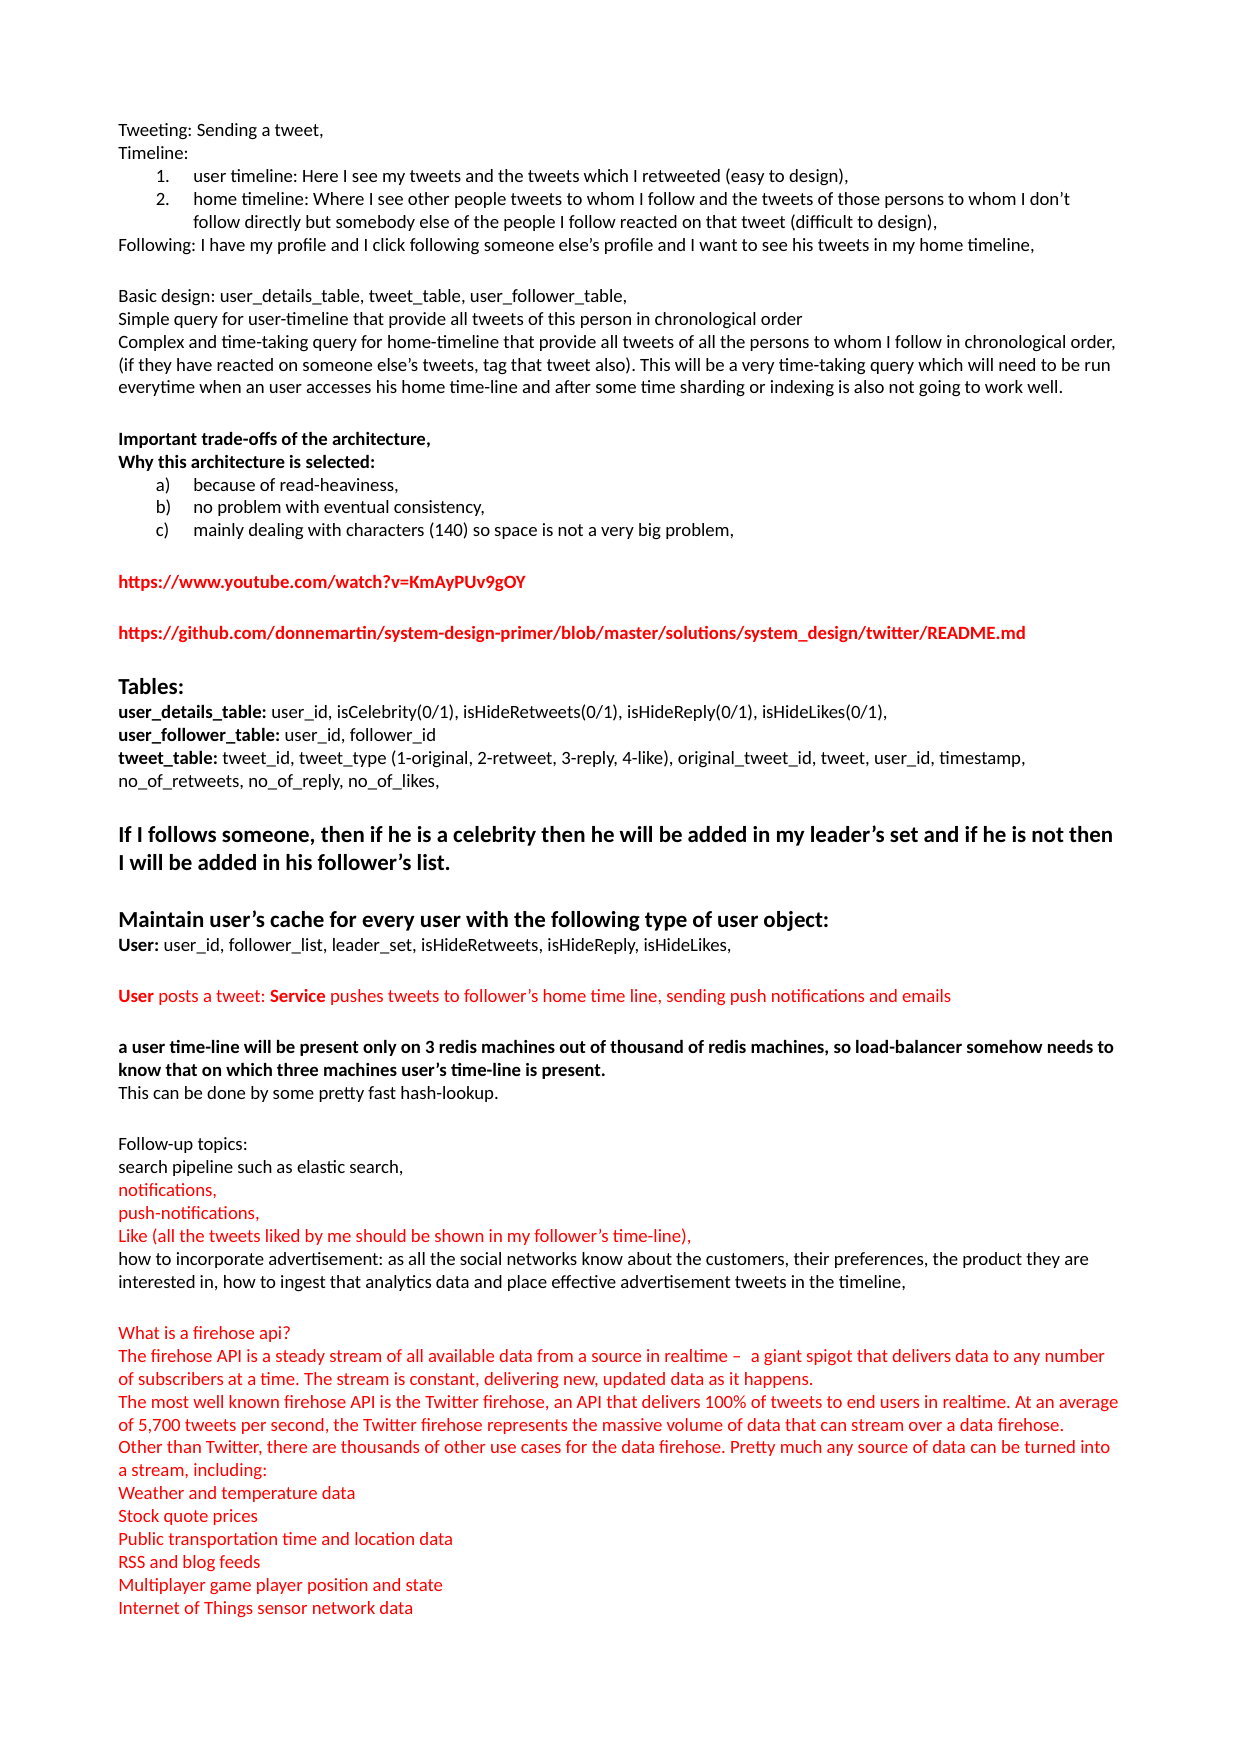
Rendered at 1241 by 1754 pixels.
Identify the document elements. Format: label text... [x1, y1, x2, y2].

text Maintain user’s cache for every user with the following type of user object: [118, 905, 1122, 933]
text search pipeline such as elastic search, [118, 1155, 1122, 1178]
text User posts a tweet: Service pushes tweets to follower’s home time line, sending push notifications and emails [118, 984, 1122, 1007]
list no problem with eventual consistency, [156, 496, 1122, 518]
text how to incorporate advertisement: as all the social networks know about the customers, their preferences, the product they are interested in, how to ingest that analytics data and place effective advertisement tweets in the timeline, [118, 1247, 1122, 1293]
list home timeline: Where I see other people tweets to whom I follow and the tweets of those persons to whom I don’t follow directly but somebody else of the people I follow reacted on that tweet (difficult to design), [156, 187, 1122, 233]
text Other than Twitter, there are thousands of other use cases for the data firehose. Pretty much any source of data can be turned into a stream, including: [118, 1436, 1122, 1481]
text user_details_table: user_id, isCelebrity(0/1), isHideRetweets(0/1), isHideReply(0/1), isHideLikes(0/1), [118, 700, 1122, 723]
text push-notifications, [118, 1201, 1122, 1224]
list user timeline: Here I see my tweets and the tweets which I retweeted (easy to design), [156, 164, 1122, 187]
text The firehose API is a steady stream of all available data from a source in realtime – a giant spigot that delivers data to any number of subscribers at a time. The stream is constant, delivering new, updated data as it happens. [118, 1344, 1122, 1390]
text Following: I have my profile and I click following someone else’s profile and I want to see his tweets in my home timeline, [118, 233, 1122, 256]
text Basic design: user_details_table, tweet_table, user_follower_table, [118, 284, 1122, 307]
text Internet of Things sensor network data [118, 1596, 1122, 1619]
text a user time-line will be present only on 3 redis machines out of thousand of redis machines, so load-balancer somehow needs to know that on which three machines user’s time-line is present. [118, 1035, 1122, 1081]
text Follow-up topics: [118, 1132, 1122, 1155]
text user_follower_table: user_id, follower_id [118, 723, 1122, 746]
text notifications, [118, 1178, 1122, 1201]
text The most well known firehose API is the Twitter firehose, an API that delivers 100% of tweets to end users in realtime. At an average of 5,700 tweets per second, the Twitter firehose represents the massive volume of data that can stream over a data firehose. [118, 1390, 1122, 1436]
text Important trade-offs of the architecture, [118, 427, 1122, 450]
text User: user_id, follower_list, leader_set, isHideRetweets, isHideReply, isHideLikes, [118, 933, 1122, 956]
text Weather and temperature data [118, 1481, 1122, 1504]
text Tweeting: Sending a tweet, [118, 118, 1122, 141]
text If I follows someone, then if he is a celebrity then he will be added in my leader’s set and if he is not then I will be added in his follower’s list. [118, 820, 1122, 876]
text https://www.youtube.com/watch?v=KmAyPUv9gOY [118, 570, 1122, 593]
text RSS and blog feeds [118, 1550, 1122, 1573]
text https://github.com/donnemartin/system-design-primer/blob/master/solutions/system_design/twitter/README.md [118, 621, 1122, 644]
list mainly dealing with characters (140) so space is not a very big problem, [156, 518, 1122, 541]
text Timeline: [118, 141, 1122, 164]
text Public transportation time and location data [118, 1527, 1122, 1550]
text Like (all the tweets liked by me should be shown in my follower’s time-line), [118, 1224, 1122, 1247]
text What is a firehose api? [118, 1321, 1122, 1344]
text Stock quote prices [118, 1504, 1122, 1527]
text Simple query for user-timeline that provide all tweets of this person in chronological order [118, 307, 1122, 330]
text tweet_table: tweet_id, tweet_type (1-original, 2-retweet, 3-reply, 4-like), original_tweet_id, tweet, user_id, timestamp, no_of_retweets, no_of_reply, no_of_likes, [118, 746, 1122, 792]
text Complex and time-taking query for home-timeline that provide all tweets of all the persons to whom I follow in chronological order, (if they have reacted on someone else’s tweets, tag that tweet also). This will be a very time-taking query which will need to be run everytime when an user accesses his home time-line and after some time sharding or indexing is also not going to work well. [118, 330, 1122, 398]
text This can be done by some pretty fast hash-lookup. [118, 1081, 1122, 1104]
text Multiplayer game player position and state [118, 1573, 1122, 1596]
list because of read-heaviness, [156, 473, 1122, 496]
text Why this architecture is selected: [118, 450, 1122, 473]
text Tables: [118, 672, 1122, 700]
